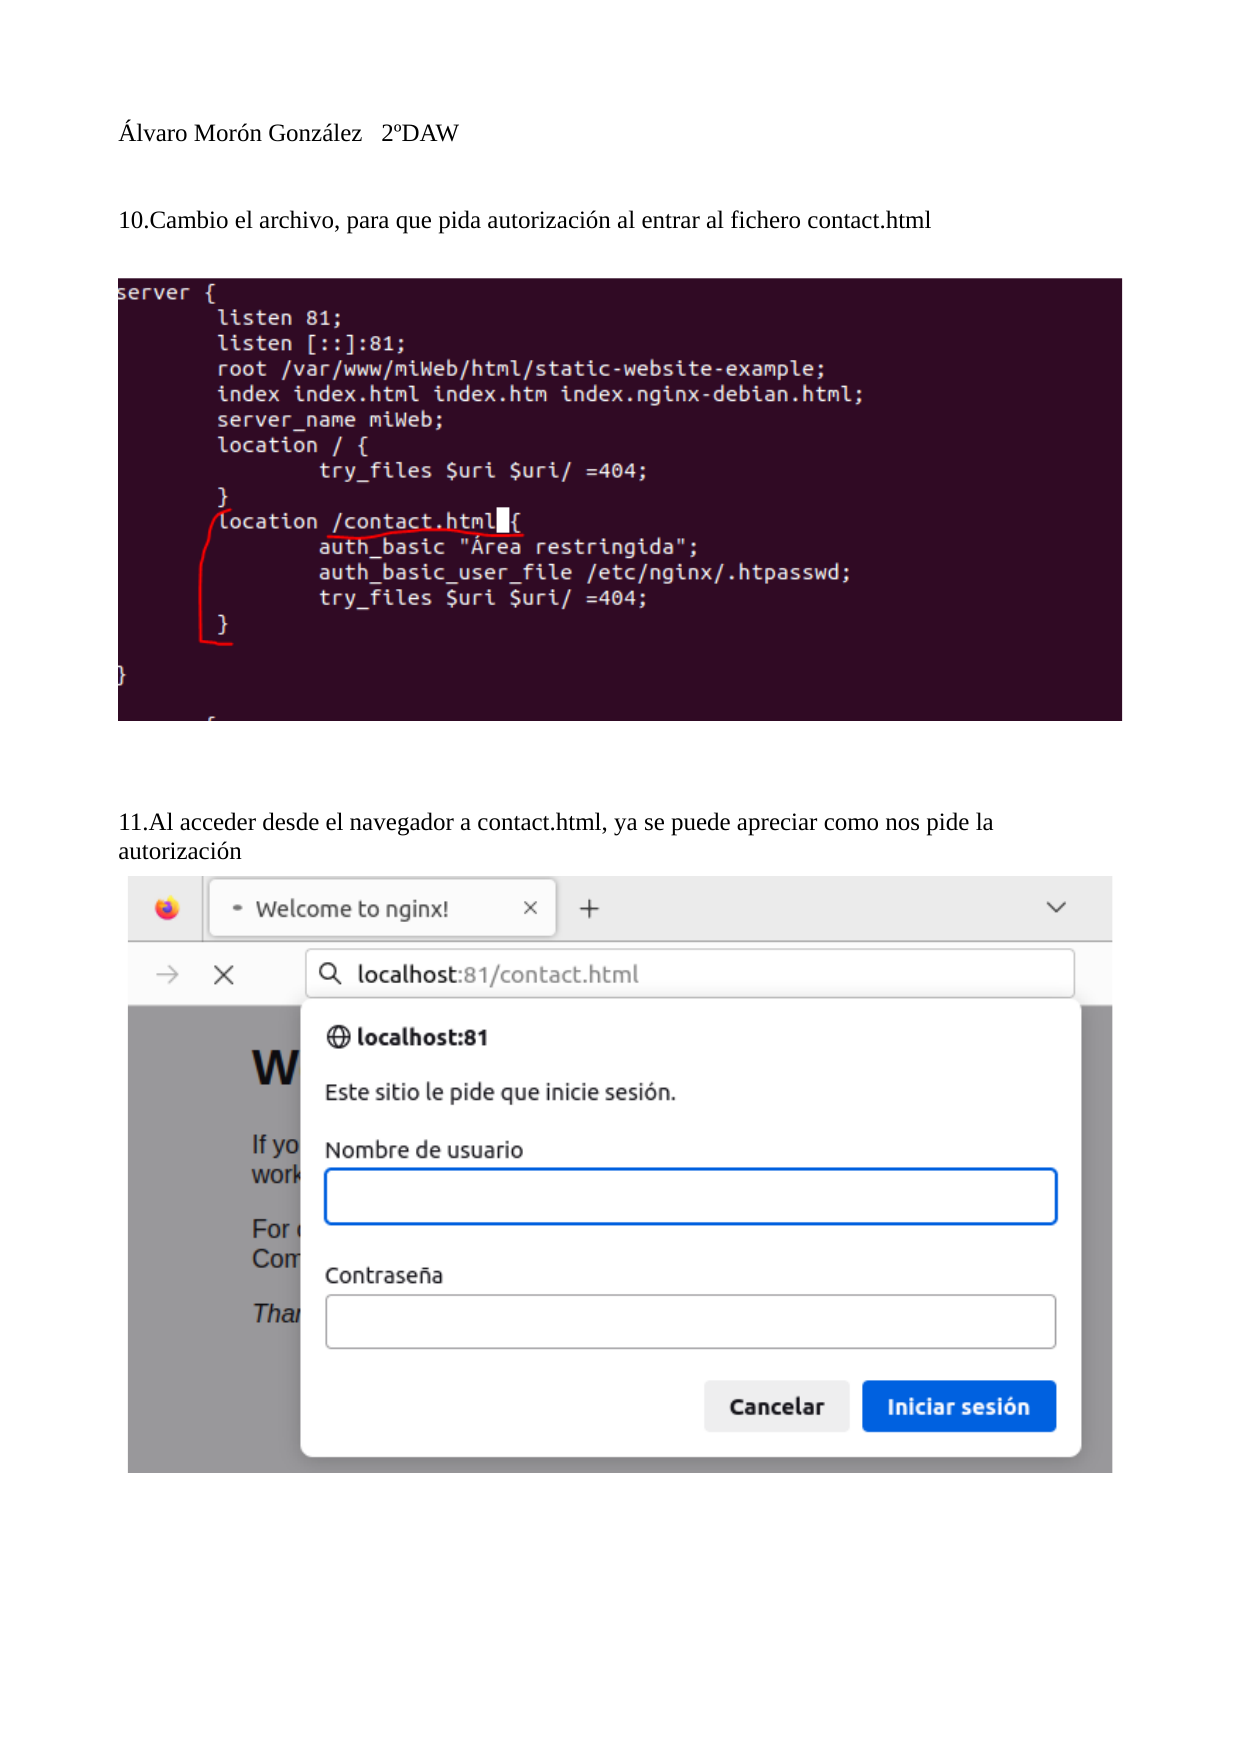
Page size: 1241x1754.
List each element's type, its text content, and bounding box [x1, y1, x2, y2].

text 10.Cambio el archivo, para que pida autorización al entrar al fichero contact.html [118, 205, 1122, 234]
picture [127, 876, 1113, 1473]
text 11.Al acceder desde el navegador a contact.html, ya se puede apreciar como nos pide la autorización [118, 807, 1122, 864]
picture [118, 277, 1123, 721]
